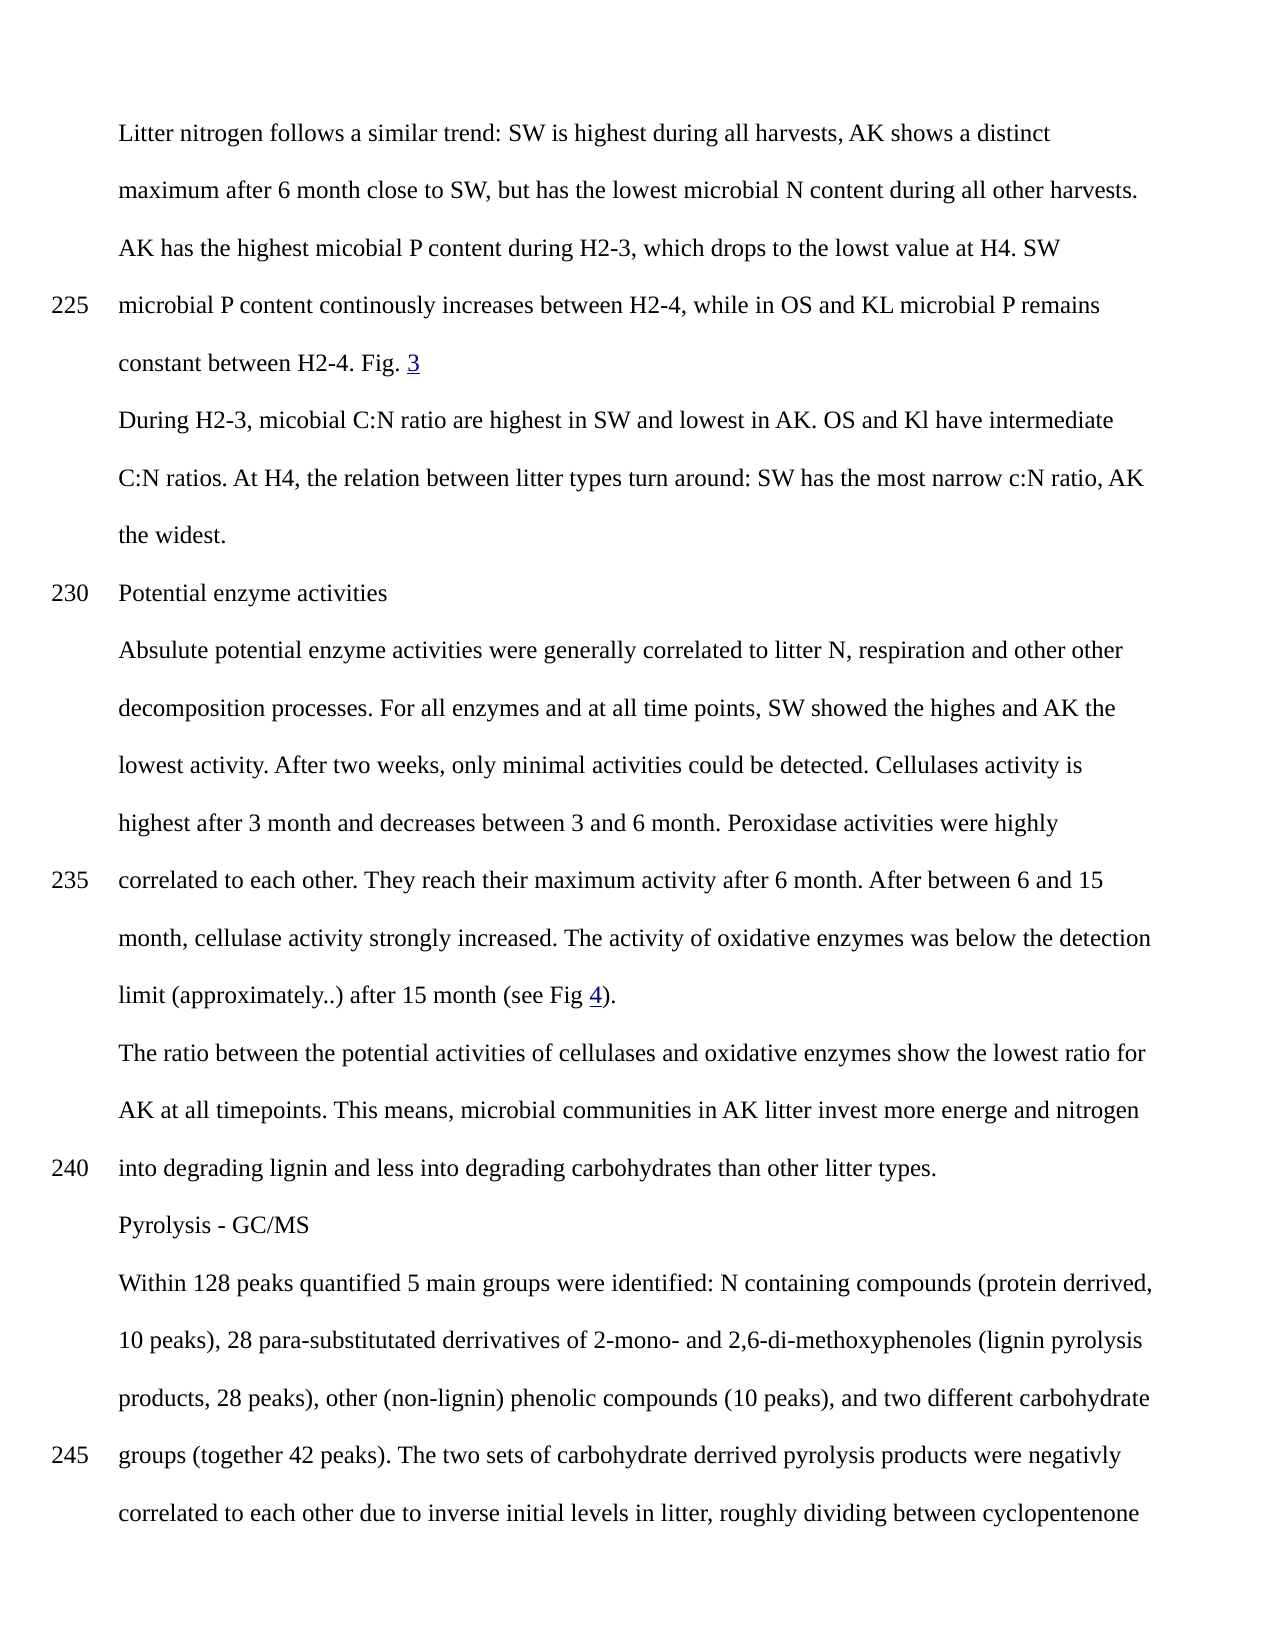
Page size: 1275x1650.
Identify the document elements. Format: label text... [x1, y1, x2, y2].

text The ratio between the potential activities of cellulases and oxidative enzymes show the lowest ratio for AK at all timepoints. This means, microbial communities in AK litter invest more energe and nitrogen into degrading lignin and less into degrading carbohydrates than other litter types. [118, 1038, 1157, 1182]
text Absulute potential enzyme activities were generally correlated to litter N, respiration and other other decomposition processes. For all enzymes and at all time points, SW showed the highes and AK the lowest activity. After two weeks, only minimal activities could be detected. Cellulases activity is highest after 3 month and decreases between 3 and 6 month. Peroxidase activities were highly correlated to each other. They reach their maximum activity after 6 month. After between 6 and 15 month, cellulase activity strongly increased. The activity of oxidative enzymes was below the detection limit (approximately..) after 15 month (see Fig 4). [118, 636, 1157, 1009]
text Within 128 peaks quantified 5 main groups were identified: N containing compounds (protein derrived, 10 peaks), 28 para-substitutated derrivatives of 2-mono- and 2,6-di-methoxyphenoles (lignin pyrolysis products, 28 peaks), other (non-lignin) phenolic compounds (10 peaks), and two different carbohydrate groups (together 42 peaks). The two sets of carbohydrate derrived pyrolysis products were negativly correlated to each other due to inverse initial levels in litter, roughly dividing between cyclopentenone [118, 1268, 1157, 1527]
text During H2-3, micobial C:N ratio are highest in SW and lowest in AK. OS and Kl have intermediate C:N ratios. At H4, the relation between litter types turn around: SW has the most narrow c:N ratio, AK the widest. [118, 406, 1157, 549]
text Pyrolysis - GC/MS [118, 1211, 1157, 1239]
text Litter nitrogen follows a similar trend: SW is highest during all harvests, AK shows a distinct maximum after 6 month close to SW, but has the lowest microbial N content during all other harvests. AK has the highest micobial P content during H2-3, which drops to the lowst value at H4. SW microbial P content continously increases between H2-4, while in OS and KL microbial P remains constant between H2-4. Fig. 3 [118, 118, 1157, 377]
text Potential enzyme activities [118, 578, 1157, 607]
